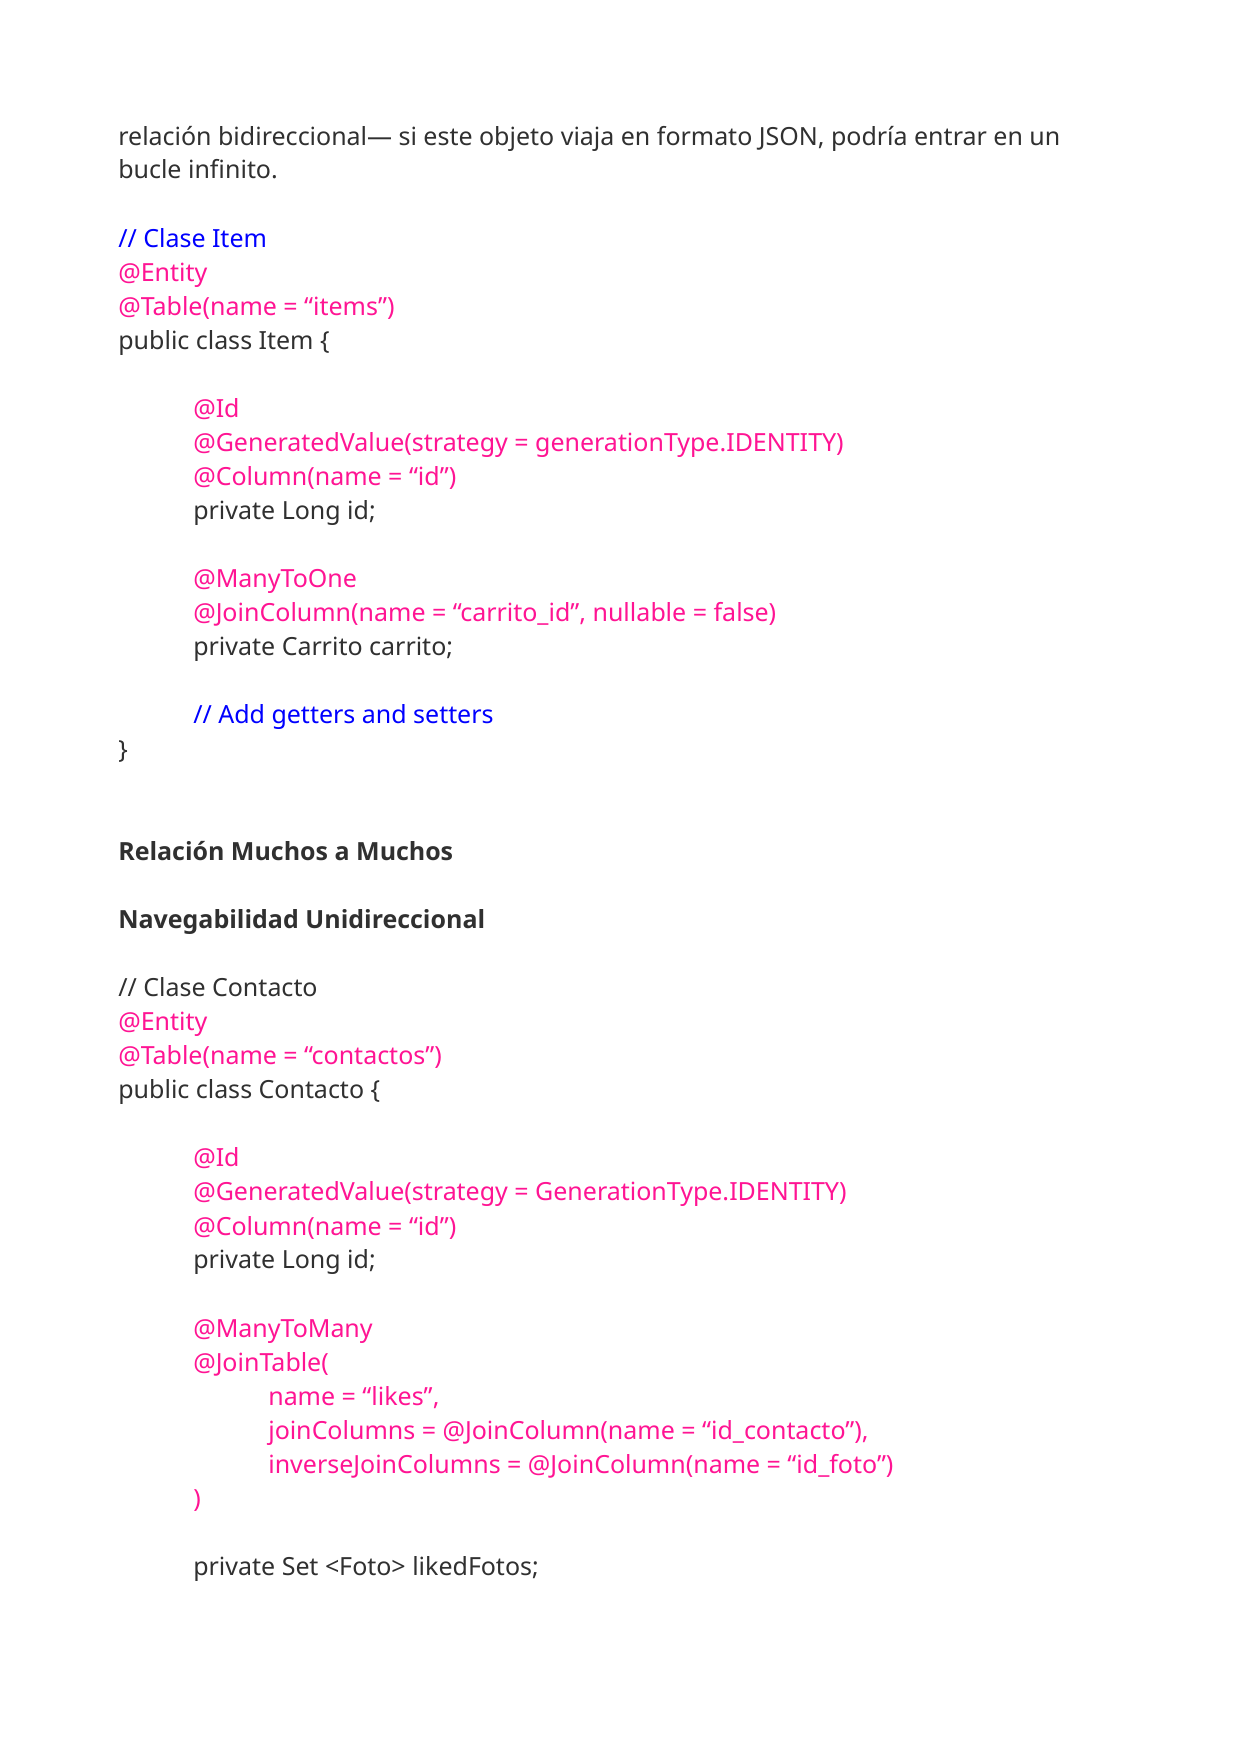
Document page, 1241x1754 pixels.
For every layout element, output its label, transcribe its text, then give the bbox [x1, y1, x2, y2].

text @Column(name = “id”) [118, 459, 1122, 493]
text name = “likes”, [118, 1378, 1122, 1412]
text @ManyToOne [118, 561, 1122, 595]
text @ManyToMany [118, 1310, 1122, 1344]
text relación bidireccional— si este objeto viaja en formato JSON, podría entrar en un bucle infinito. [118, 118, 1122, 186]
text joinColumns = @JoinColumn(name = “id_contacto”), [118, 1412, 1122, 1447]
text private Carrito carrito; [118, 629, 1122, 663]
text private Long id; [118, 493, 1122, 527]
text @Id [118, 1140, 1122, 1174]
text @Id [118, 391, 1122, 425]
text @JoinColumn(name = “carrito_id”, nullable = false) [118, 595, 1122, 629]
text @Table(name = “contactos”) [118, 1038, 1122, 1072]
text @Table(name = “items”) [118, 288, 1122, 322]
text private Long id; [118, 1242, 1122, 1276]
text @Entity [118, 1004, 1122, 1038]
text Relación Muchos a Muchos [118, 833, 1122, 867]
text public class Item { [118, 322, 1122, 357]
text inverseJoinColumns = @JoinColumn(name = “id_foto”) [118, 1447, 1122, 1481]
text @JoinTable( [118, 1344, 1122, 1378]
text @GeneratedValue(strategy = GenerationType.IDENTITY) [118, 1174, 1122, 1208]
text Navegabilidad Unidireccional [118, 902, 1122, 936]
text // Add getters and setters [118, 697, 1122, 731]
text // Clase Contacto [118, 970, 1122, 1004]
text @Entity [118, 254, 1122, 288]
text ) [118, 1481, 1122, 1515]
text private Set <Foto> likedFotos; [118, 1549, 1122, 1583]
text @GeneratedValue(strategy = generationType.IDENTITY) [118, 425, 1122, 459]
text public class Contacto { [118, 1072, 1122, 1106]
text } [118, 731, 1122, 765]
text @Column(name = “id”) [118, 1208, 1122, 1242]
text // Clase Item [118, 220, 1122, 254]
